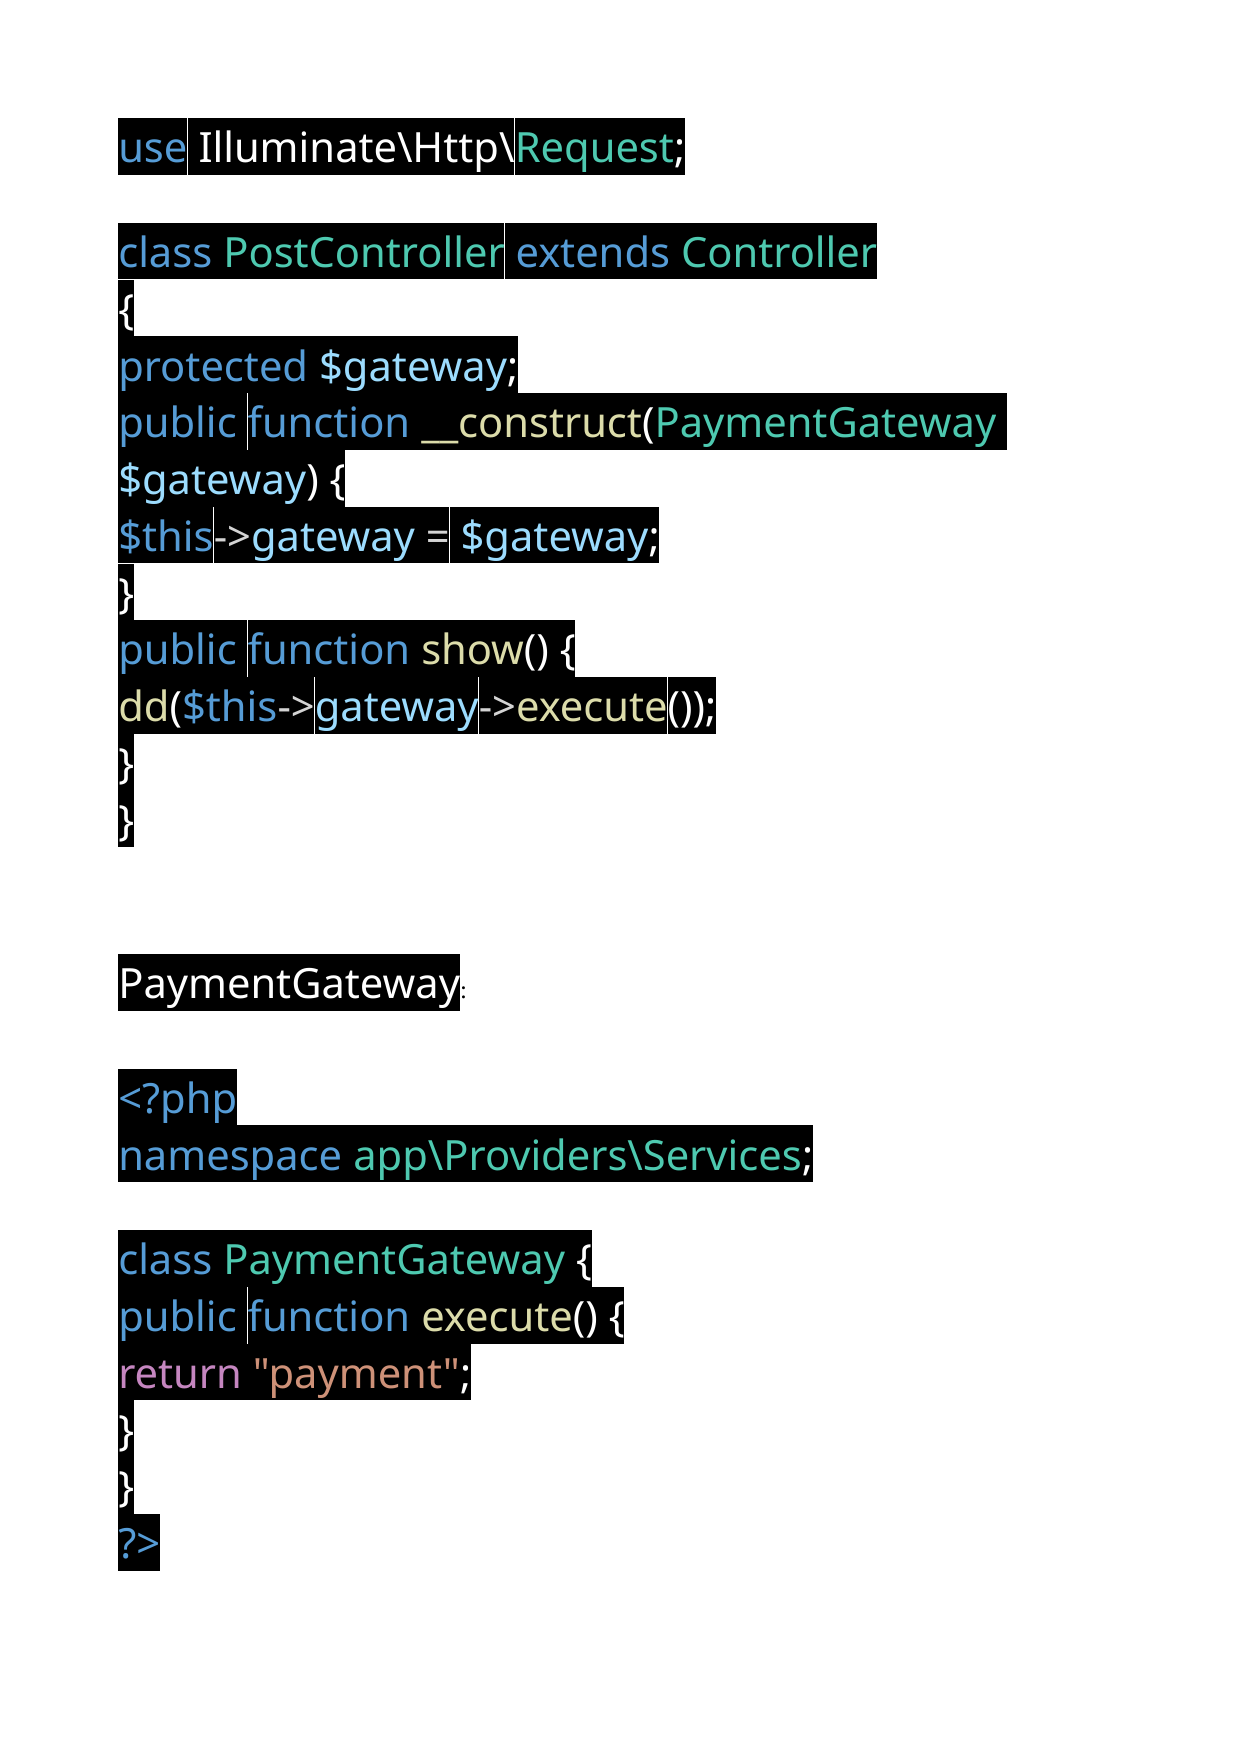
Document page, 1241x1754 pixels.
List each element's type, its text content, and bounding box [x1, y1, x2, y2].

text PaymentGateway: [118, 954, 1122, 1011]
text $this->gateway = $gateway; [118, 507, 1122, 563]
text } [118, 791, 1122, 847]
text } [118, 1457, 1122, 1514]
text ?> [118, 1514, 1122, 1571]
text } [118, 1400, 1122, 1457]
text class PostController extends Controller [118, 223, 1122, 279]
text class PaymentGateway { [118, 1230, 1122, 1287]
text } [118, 563, 1122, 620]
text namespace app\Providers\Services; [118, 1125, 1122, 1182]
text { [118, 279, 1122, 336]
text public function __construct(PaymentGateway $gateway) { [118, 393, 1122, 507]
text return "payment"; [118, 1344, 1122, 1400]
text use Illuminate\Http\Request; [118, 118, 1122, 175]
text } [118, 734, 1122, 791]
text public function execute() { [118, 1287, 1122, 1344]
text dd($this->gateway->execute()); [118, 677, 1122, 734]
text <?php [118, 1069, 1122, 1125]
text public function show() { [118, 620, 1122, 677]
text protected $gateway; [118, 336, 1122, 393]
